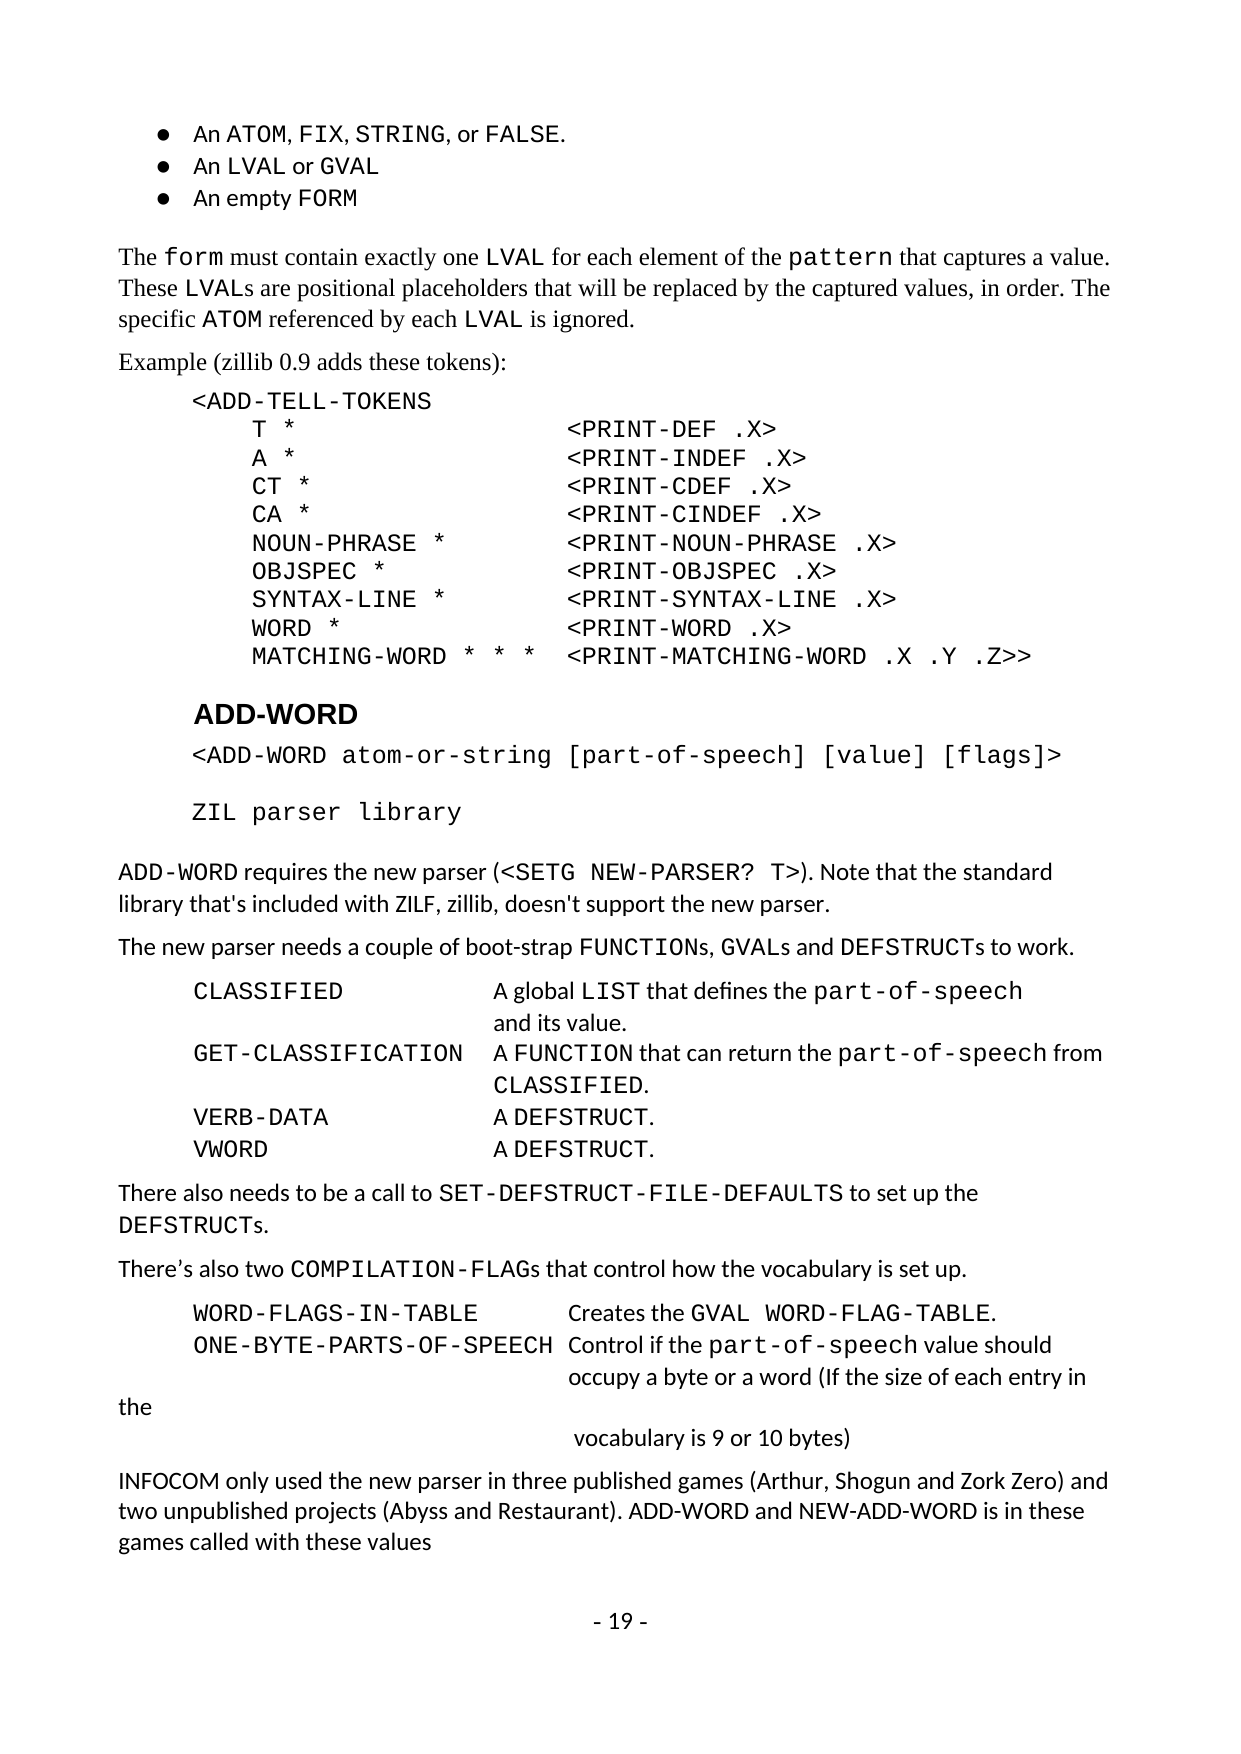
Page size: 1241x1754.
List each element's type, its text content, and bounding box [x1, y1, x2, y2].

text There also needs to be a call to SET-DEFSTRUCT-FILE-DEFAULTS to set up the DEFSTRUCTs. [118, 1177, 1122, 1241]
text INFOCOM only used the new parser in three published games (Arthur, Shogun and Zork Zero) and two unpublished projects (Abyss and Restaurant). ADD-WORD and NEW-ADD-WORD is in these games called with these values [118, 1465, 1122, 1557]
subtitle ADD-WORD [118, 697, 1122, 730]
text Example (zillib 0.9 adds these tokens): [118, 347, 1122, 376]
text There’s also two COMPILATION-FLAGs that control how the vocabulary is set up. [118, 1253, 1122, 1285]
text WORD-FLAGS-IN-TABLE Creates the GVAL WORD-FLAG-TABLE. ONE-BYTE-PARTS-OF-SPEECH Control if the part-of-speech value should occupy a byte or a word (If the size of each entry in the vocabulary is 9 or 10 bytes) [118, 1297, 1122, 1452]
text The new parser needs a couple of boot-strap FUNCTIONs, GVALs and DEFSTRUCTs to work. [118, 931, 1122, 963]
text <ADD-TELL-TOKENS T * <PRINT-DEF .X> A * <PRINT-INDEF .X> CT * <PRINT-CDEF .X> CA * <PRINT-CINDEF .X> NOUN-PHRASE * <PRINT-NOUN-PHRASE .X> OBJSPEC * <PRINT-OBJSPEC .X> SYNTAX-LINE * <PRINT-SYNTAX-LINE .X> WORD * <PRINT-WORD .X> MATCHING-WORD * * * <PRINT-MATCHING-WORD .X .Y .Z>> [192, 388, 1122, 672]
list An LVAL or GVAL [156, 150, 1122, 182]
text <ADD-WORD atom-or-string [part-of-speech] [value] [flags]> [192, 743, 1122, 771]
text ADD-WORD requires the new parser (<SETG NEW-PARSER? T>). Note that the standard library that's included with ZILF, zillib, doesn't support the new parser. [118, 856, 1122, 918]
text ZIL parser library [192, 799, 1122, 828]
list An ATOM, FIX, STRING, or FALSE. [156, 118, 1122, 150]
text CLASSIFIED A global LIST that defines the part-of-speech and its value. GET-CLASSIFICATION A FUNCTION that can return the part-of-speech from CLASSIFIED. VERB-DATA A DEFSTRUCT. VWORD A DEFSTRUCT. [118, 975, 1122, 1164]
text The form must contain exactly one LVAL for each element of the pattern that captures a value. These LVALs are positional placeholders that will be replaced by the captured values, in order. The specific ATOM referenced by each LVAL is ignored. [118, 242, 1122, 335]
list An empty FORM [156, 182, 1122, 213]
